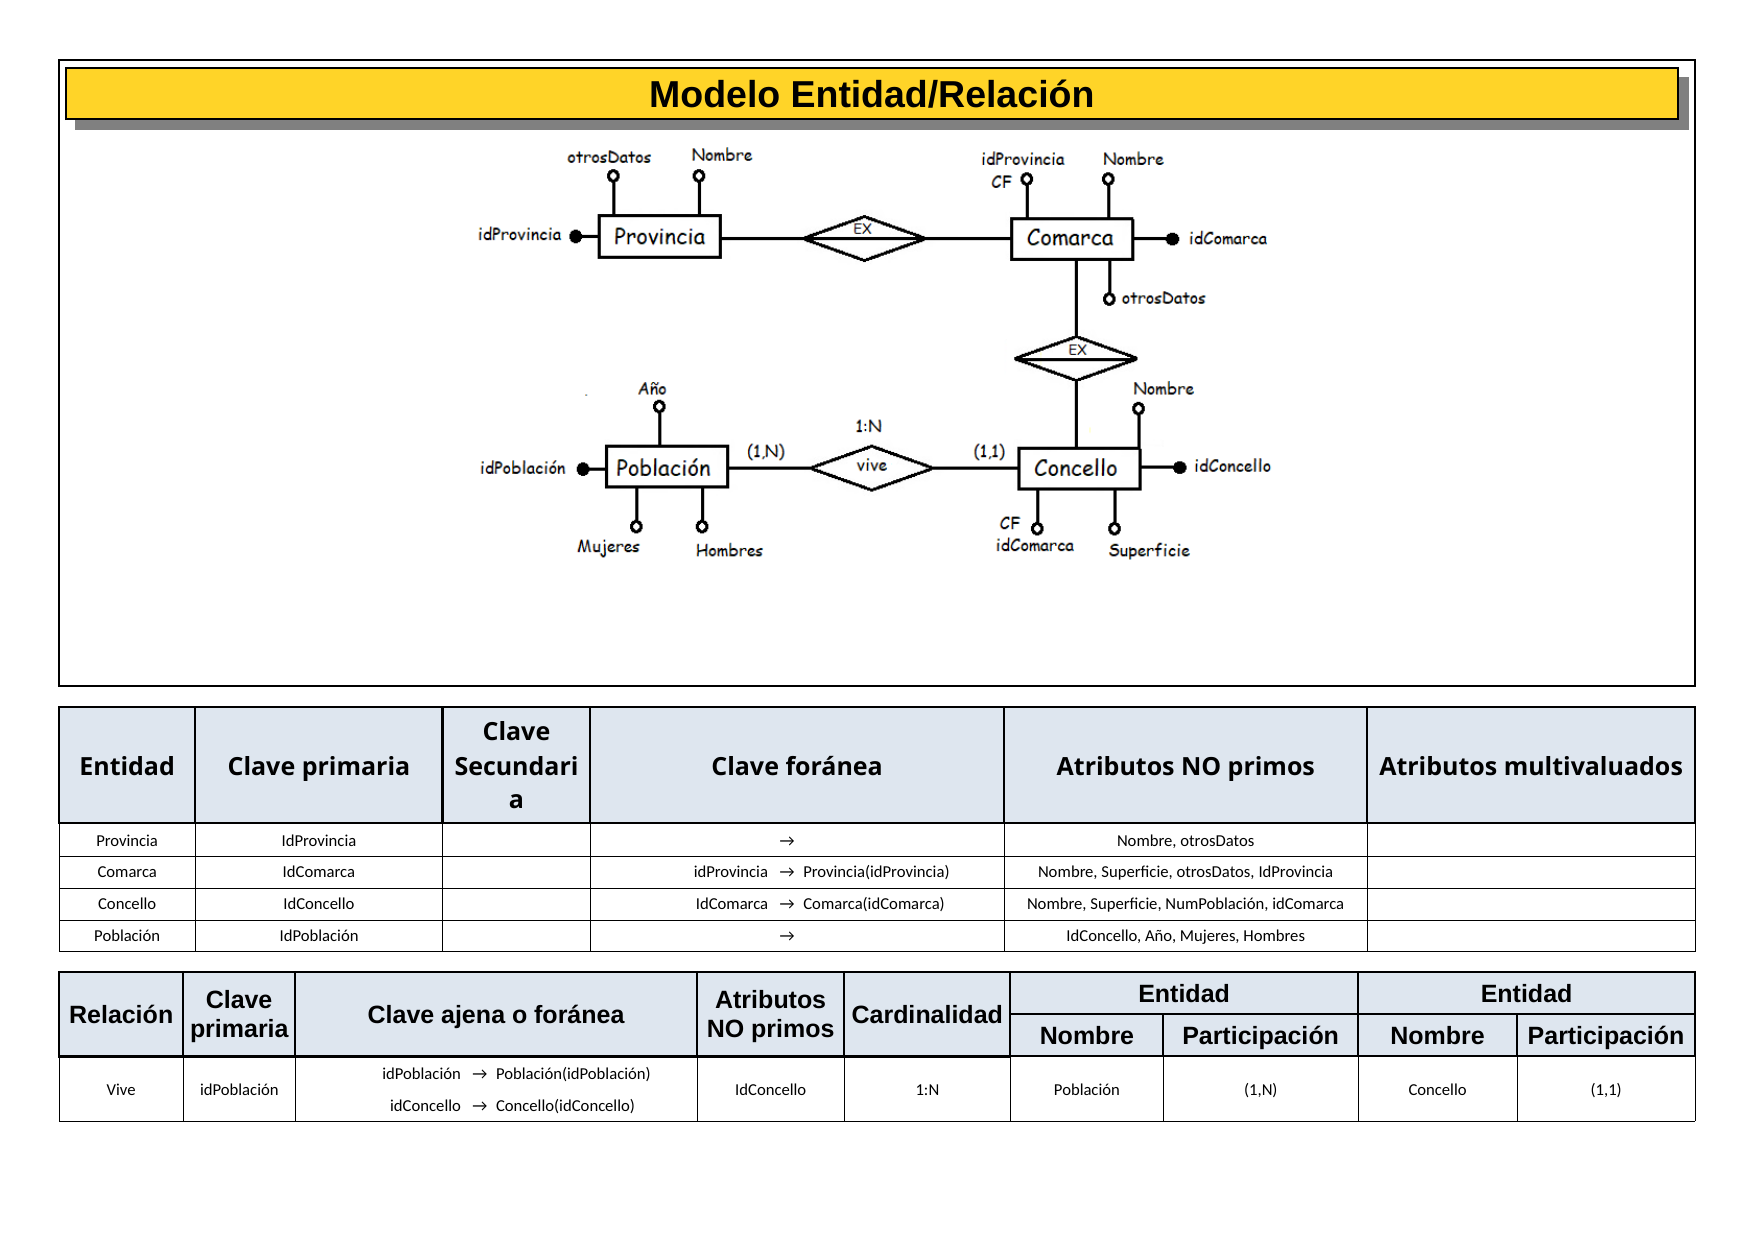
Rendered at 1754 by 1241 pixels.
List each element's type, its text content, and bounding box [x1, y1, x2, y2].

table_header Clave Secundaria [444, 708, 589, 822]
table_cell [797, 921, 1004, 951]
table_cell Población [1011, 1057, 1163, 1121]
table_cell Población(idPoblación) [490, 1058, 697, 1089]
table_cell Comarca(idComarca) [797, 889, 1004, 919]
table_cell [1368, 824, 1695, 856]
table_header Entidad [1011, 973, 1357, 1013]
table_header Atributos NO primos [1005, 708, 1366, 822]
table_cell → [466, 1058, 490, 1089]
table_cell [1368, 857, 1695, 888]
table_cell 1:N [845, 1058, 1010, 1121]
table_cell idConcello [296, 1089, 466, 1121]
table_cell IdPoblación [196, 921, 442, 951]
table_header Entidad [60, 708, 194, 822]
table_header Clave primaria [196, 708, 441, 822]
table_cell [1368, 921, 1695, 951]
table_cell → [774, 921, 797, 951]
table_cell → [774, 889, 797, 919]
table_cell Nombre, Superficie, NumPoblación, idComarca [1005, 889, 1367, 919]
table_cell → [774, 824, 797, 856]
table_cell [443, 921, 590, 951]
table_cell Concello [60, 889, 195, 919]
table_cell [797, 824, 1004, 856]
table_cell Provincia [60, 824, 195, 856]
table_cell Concello(idConcello) [490, 1089, 697, 1121]
table_cell Nombre [1359, 1015, 1516, 1055]
table_cell Participación [1164, 1015, 1357, 1055]
table_cell [591, 921, 773, 951]
table_cell IdConcello [196, 889, 442, 919]
table_cell (1,N) [1164, 1057, 1358, 1121]
table_cell Nombre, Superficie, otrosDatos, IdProvincia [1005, 857, 1367, 888]
table_cell Nombre, otrosDatos [1005, 824, 1367, 856]
table_header Clave primaria [184, 973, 294, 1055]
table_header Entidad [1359, 973, 1694, 1013]
table_cell Provincia(idProvincia) [797, 857, 1004, 888]
table_cell → [774, 857, 797, 888]
table_cell IdConcello, Año, Mujeres, Hombres [1005, 921, 1367, 951]
table_cell [1368, 889, 1695, 919]
table_header Clave foránea [591, 708, 1003, 822]
table_cell [443, 889, 590, 919]
table_cell IdComarca [591, 889, 773, 919]
table_cell Vive [60, 1058, 183, 1121]
table_cell idProvincia [591, 857, 773, 888]
table_cell idPoblación [184, 1058, 295, 1121]
table_cell (1,1) [1518, 1057, 1695, 1121]
table_cell IdComarca [196, 857, 442, 888]
table_header Atributos NO primos [698, 973, 843, 1055]
table_cell Nombre [1011, 1015, 1162, 1055]
table_cell → [466, 1089, 490, 1121]
table_header Modelo Entidad/Relación [60, 61, 1694, 136]
table_cell IdConcello [698, 1058, 844, 1121]
table_cell [443, 824, 590, 856]
table_header Relación [60, 973, 182, 1055]
table_cell Participación [1518, 1015, 1694, 1055]
table_cell Comarca [60, 857, 195, 888]
table_cell Concello [1359, 1057, 1517, 1121]
table_cell idPoblación [296, 1058, 466, 1089]
table_cell [60, 136, 1694, 685]
table_cell [443, 857, 590, 888]
picture [463, 141, 1290, 572]
table_header Clave ajena o foránea [296, 973, 696, 1055]
table_header Cardinalidad [845, 973, 1009, 1055]
table_cell Población [60, 921, 195, 951]
table_cell IdProvincia [196, 824, 442, 856]
table_cell [591, 824, 773, 856]
table_header Atributos multivaluados [1368, 708, 1694, 822]
